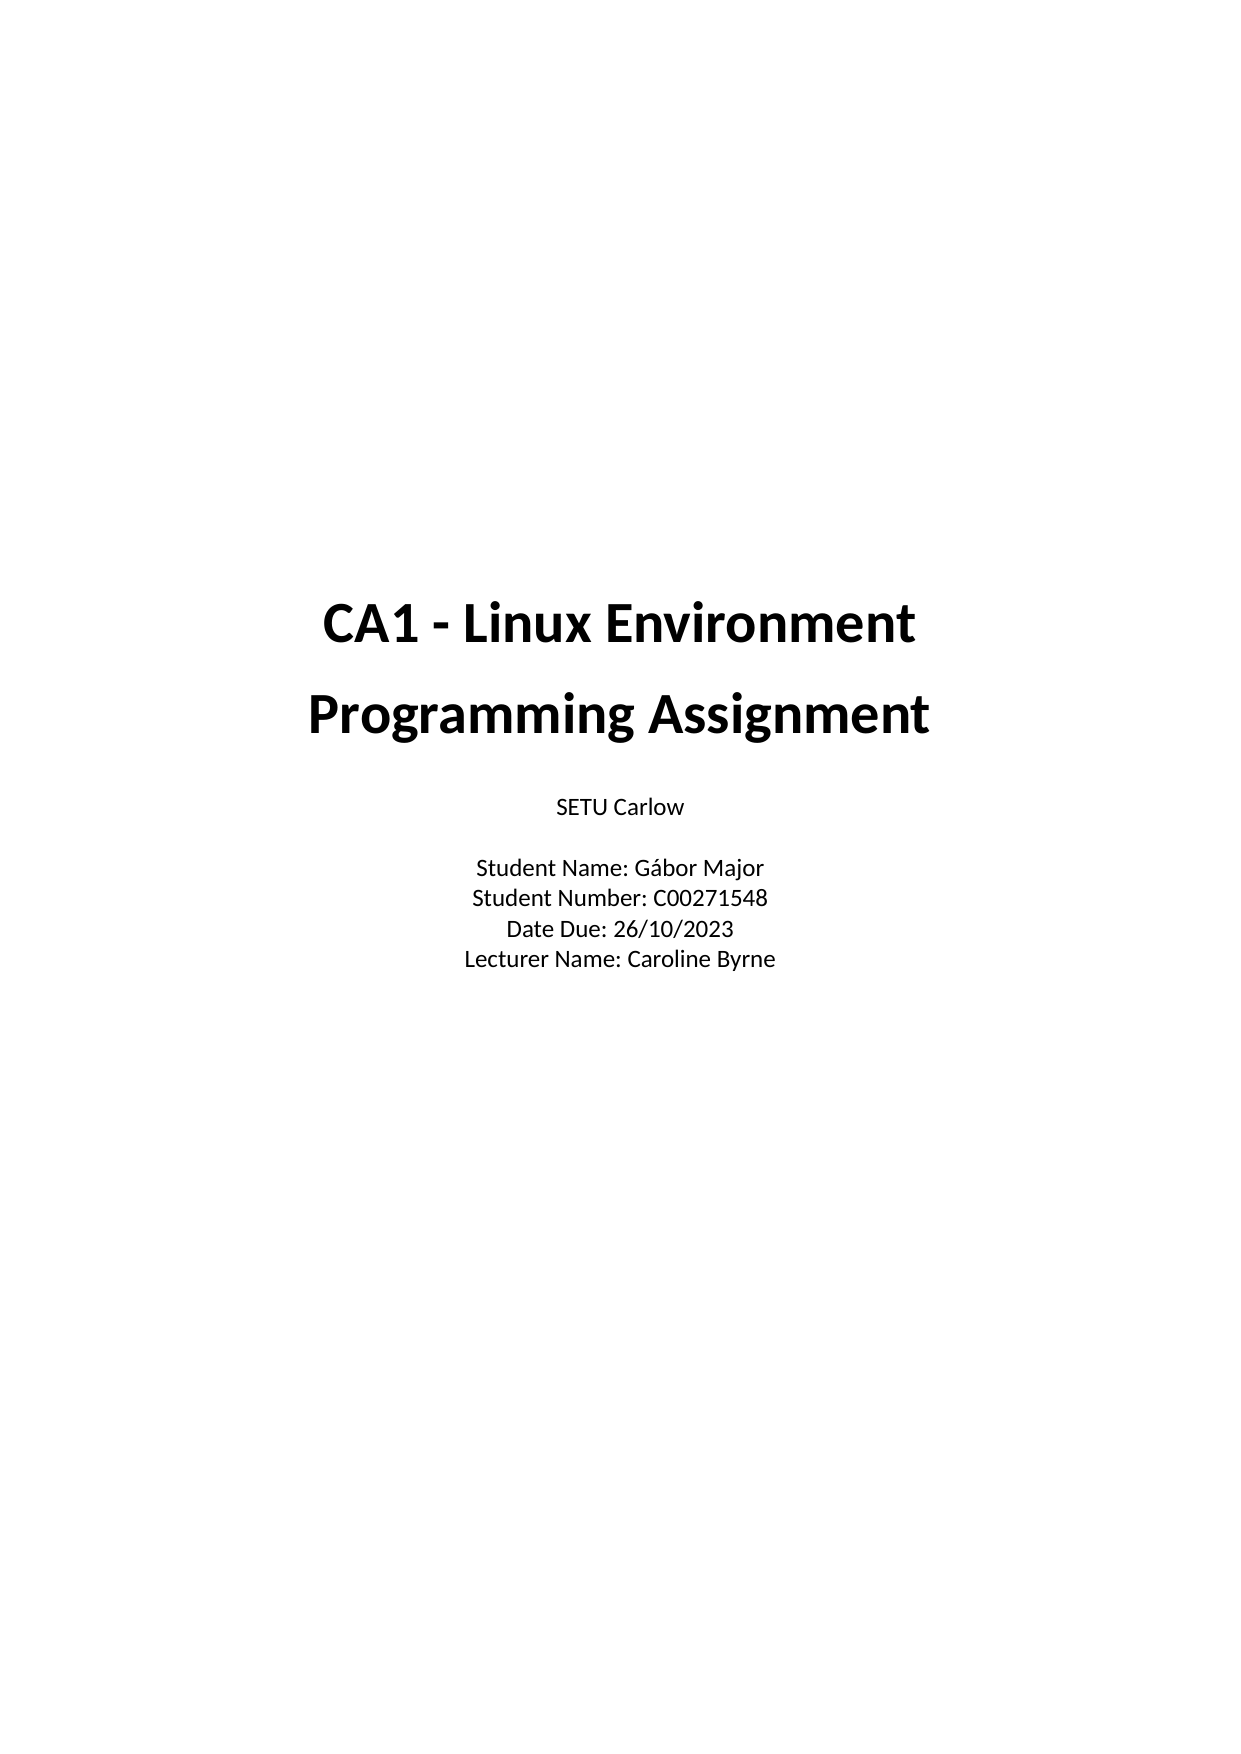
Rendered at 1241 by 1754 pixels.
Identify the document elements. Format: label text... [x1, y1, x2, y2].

text SETU Carlow [118, 791, 1122, 821]
text Lecturer Name: Caroline Byrne [118, 943, 1122, 974]
text Student Number: C00271548 [118, 882, 1122, 913]
text Student Name: Gábor Major [118, 852, 1122, 882]
text Date Due: 26/10/2023 [118, 913, 1122, 943]
title Programming Assignment [118, 677, 1122, 748]
title CA1 - Linux Environment [118, 586, 1122, 657]
